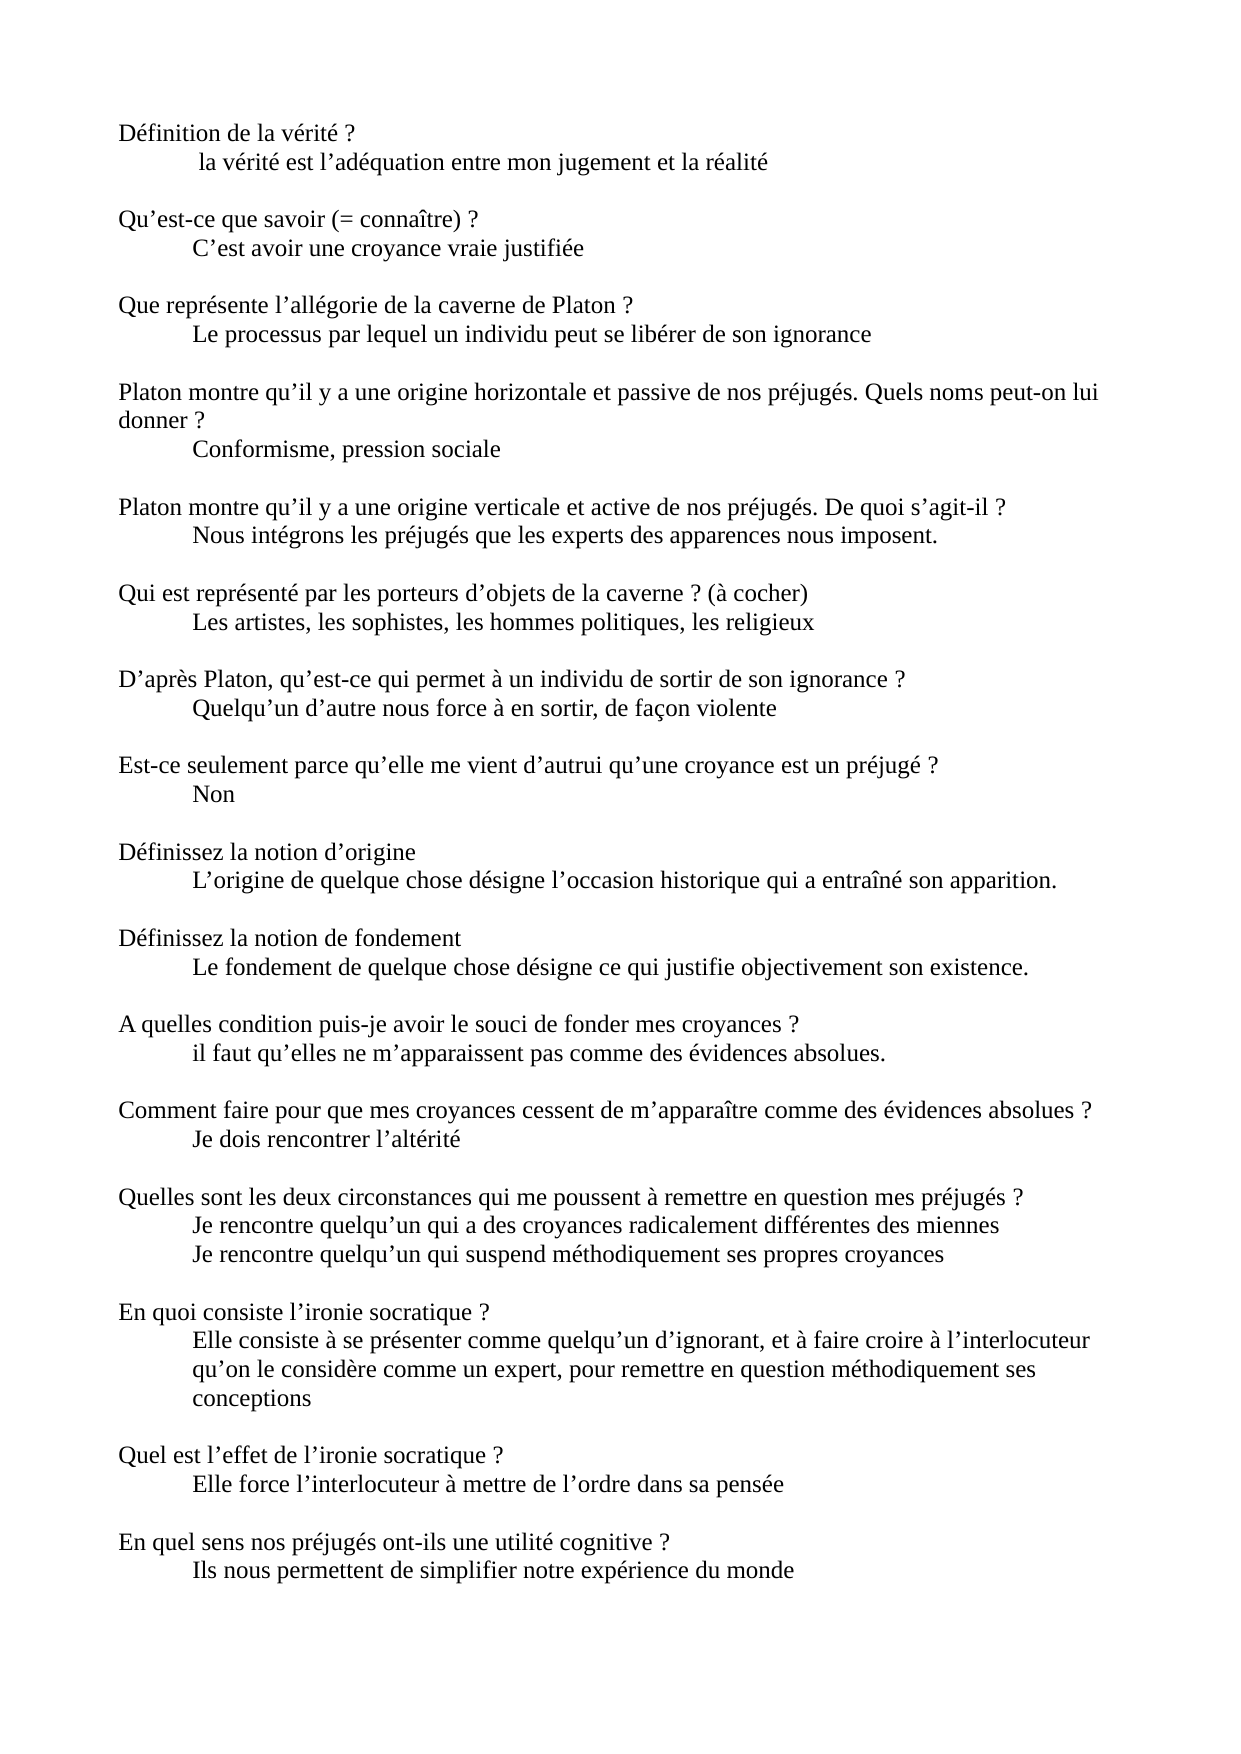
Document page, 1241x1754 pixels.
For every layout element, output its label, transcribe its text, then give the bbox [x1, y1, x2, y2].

text Conformisme, pression sociale [192, 434, 1122, 463]
text Elle force l’interlocuteur à mettre de l’ordre dans sa pensée [192, 1469, 1122, 1498]
text la vérité est l’adéquation entre mon jugement et la réalité [192, 147, 1122, 176]
text Non [192, 779, 1122, 808]
text Les artistes, les sophistes, les hommes politiques, les religieux [192, 607, 1122, 636]
text Que représente l’allégorie de la caverne de Platon ? [118, 291, 1122, 319]
text Quel est l’effet de l’ironie socratique ? [118, 1441, 1122, 1469]
text Ils nous permettent de simplifier notre expérience du monde [192, 1556, 1122, 1584]
text Le fondement de quelque chose désigne ce qui justifie objectivement son existence. [192, 952, 1122, 981]
text Est-ce seulement parce qu’elle me vient d’autrui qu’une croyance est un préjugé ? [118, 751, 1122, 779]
text Quelles sont les deux circonstances qui me poussent à remettre en question mes préjugés ? [118, 1182, 1122, 1211]
text A quelles condition puis-je avoir le souci de fonder mes croyances ? [118, 1009, 1122, 1038]
text Qui est représenté par les porteurs d’objets de la caverne ? (à cocher) [118, 578, 1122, 607]
text Le processus par lequel un individu peut se libérer de son ignorance [192, 319, 1122, 348]
text Je rencontre quelqu’un qui suspend méthodiquement ses propres croyances [192, 1239, 1122, 1268]
text il faut qu’elles ne m’apparaissent pas comme des évidences absolues. [192, 1038, 1122, 1067]
text Je rencontre quelqu’un qui a des croyances radicalement différentes des miennes [192, 1211, 1122, 1239]
text C’est avoir une croyance vraie justifiée [192, 233, 1122, 262]
text Platon montre qu’il y a une origine horizontale et passive de nos préjugés. Quels noms peut-on lui donner ? [118, 377, 1122, 434]
text Qu’est-ce que savoir (= connaître) ? [118, 204, 1122, 233]
text D’après Platon, qu’est-ce qui permet à un individu de sortir de son ignorance ? [118, 664, 1122, 693]
text Comment faire pour que mes croyances cessent de m’apparaître comme des évidences absolues ? [118, 1096, 1122, 1124]
text Définissez la notion de fondement [118, 923, 1122, 952]
text Nous intégrons les préjugés que les experts des apparences nous imposent. [192, 521, 1122, 549]
text Elle consiste à se présenter comme quelqu’un d’ignorant, et à faire croire à l’interlocuteur qu’on le considère comme un expert, pour remettre en question méthodiquement ses conceptions [192, 1326, 1122, 1412]
text L’origine de quelque chose désigne l’occasion historique qui a entraîné son apparition. [192, 866, 1122, 894]
text En quoi consiste l’ironie socratique ? [118, 1297, 1122, 1326]
text Quelqu’un d’autre nous force à en sortir, de façon violente [192, 693, 1122, 722]
text Définition de la vérité ? [118, 118, 1122, 147]
text En quel sens nos préjugés ont-ils une utilité cognitive ? [118, 1527, 1122, 1556]
text Platon montre qu’il y a une origine verticale et active de nos préjugés. De quoi s’agit-il ? [118, 492, 1122, 521]
text Je dois rencontrer l’altérité [192, 1124, 1122, 1153]
text Définissez la notion d’origine [118, 837, 1122, 866]
